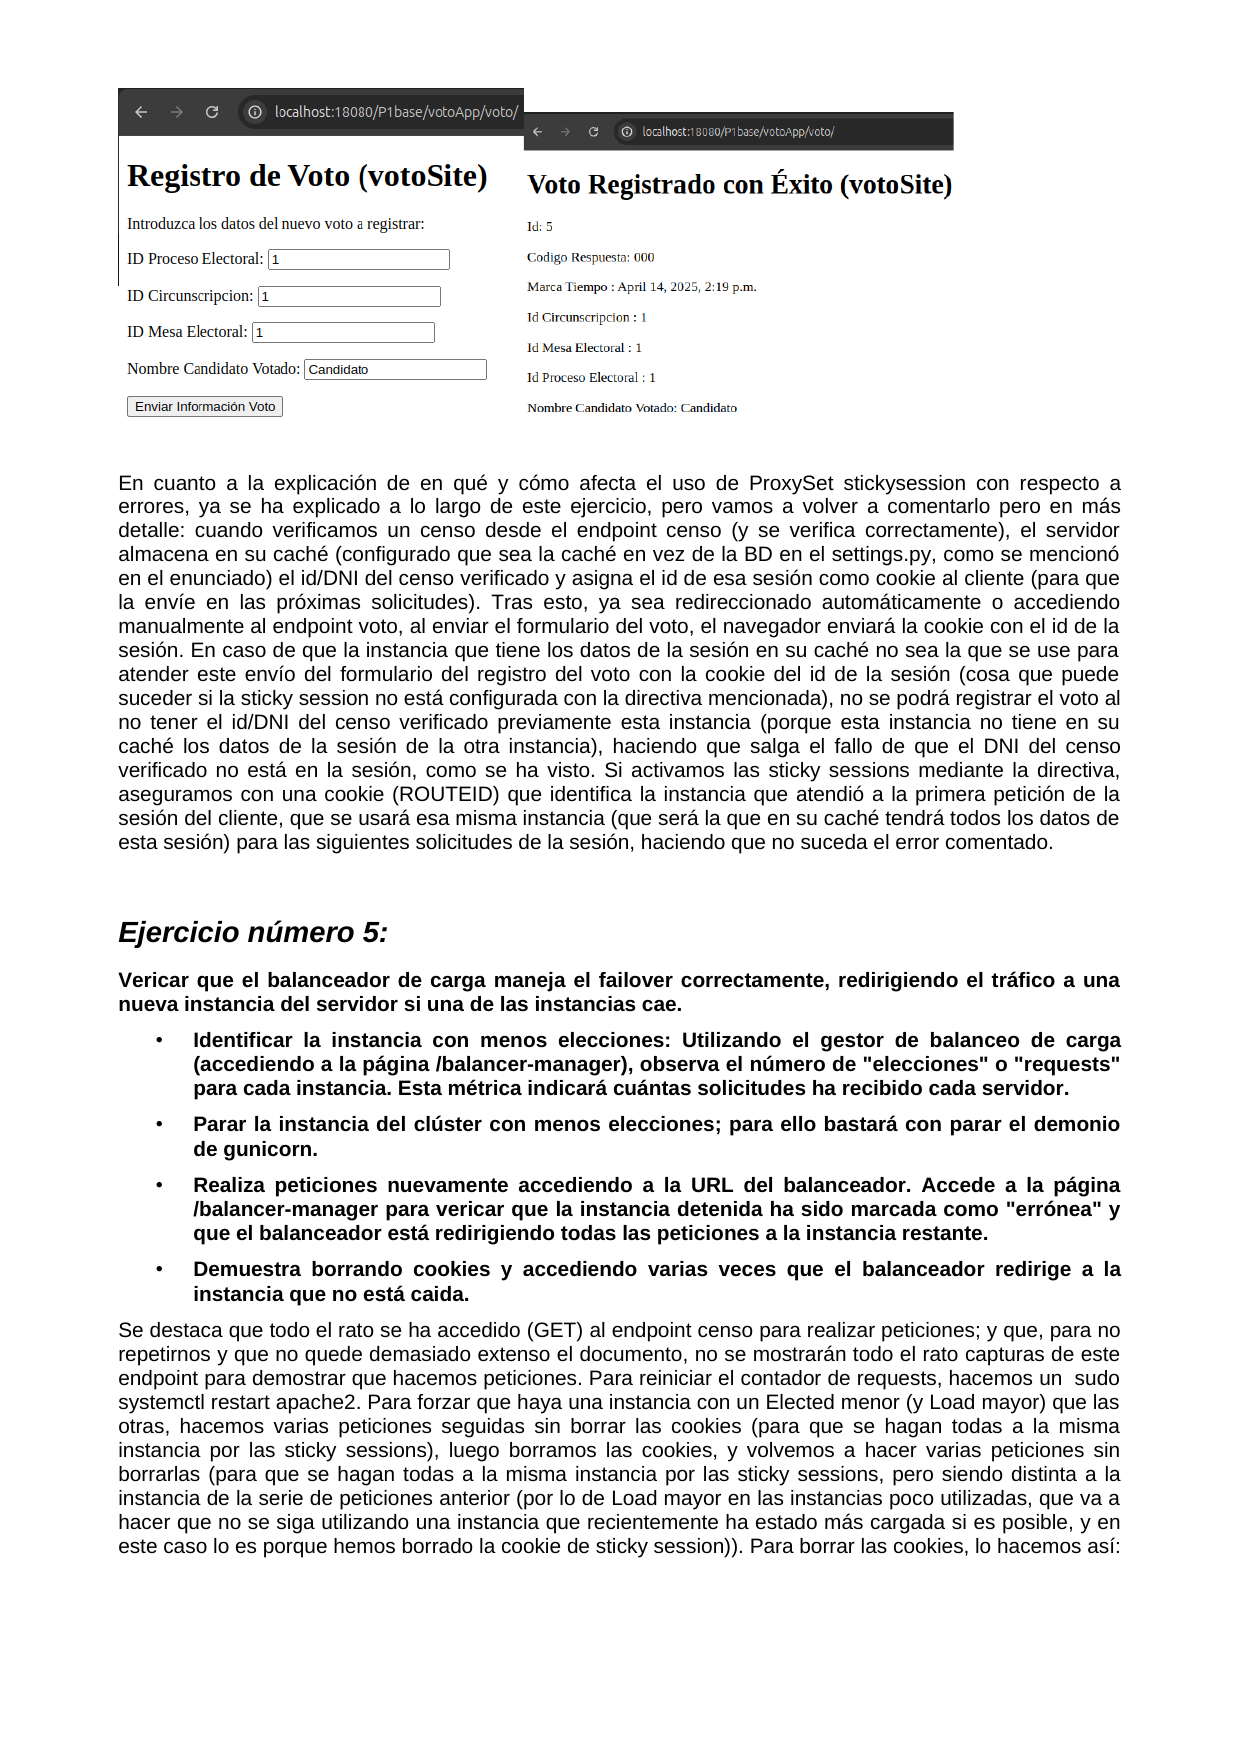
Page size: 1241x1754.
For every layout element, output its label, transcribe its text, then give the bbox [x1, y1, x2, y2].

list Parar la instancia del clúster con menos elecciones; para ello bastará con parar el demonio de gunicorn. [156, 1112, 1122, 1160]
text En cuanto a la explicación de en qué y cómo afecta el uso de ProxySet stickysession con respecto a errores, ya se ha explicado a lo largo de este ejercicio, pero vamos a volver a comentarlo pero en más detalle: cuando verificamos un censo desde el endpoint censo (y se verifica correctamente), el servidor almacena en su caché (configurado que sea la caché en vez de la BD en el settings.py, como se mencionó en el enunciado) el id/DNI del censo verificado y asigna el id de esa sesión como cookie al cliente (para que la envíe en las próximas solicitudes). Tras esto, ya sea redireccionado automáticamente o accediendo manualmente al endpoint voto, al enviar el formulario del voto, el navegador enviará la cookie con el id de la sesión. En caso de que la instancia que tiene los datos de la sesión en su caché no sea la que se use para atender este envío del formulario del registro del voto con la cookie del id de la sesión (cosa que puede suceder si la sticky session no está configurada con la directiva mencionada), no se podrá registrar el voto al no tener el id/DNI del censo verificado previamente esta instancia (porque esta instancia no tiene en su caché los datos de la sesión de la otra instancia), haciendo que salga el fallo de que el DNI del censo verificado no está en la sesión, como se ha visto. Si activamos las sticky sessions mediante la directiva, aseguramos con una cookie (ROUTEID) que identifica la instancia que atendió a la primera petición de la sesión del cliente, que se usará esa misma instancia (que será la que en su caché tendrá todos los datos de esta sesión) para las siguientes solicitudes de la sesión, haciendo que no suceda el error comentado. [118, 470, 1122, 854]
list Identificar la instancia con menos elecciones: Utilizando el gestor de balanceo de carga (accediendo a la página /balancer-manager), observa el número de "elecciones" o "requests" para cada instancia. Esta métrica indicará cuántas solicitudes ha recibido cada servidor. [156, 1028, 1122, 1100]
list Realiza peticiones nuevamente accediendo a la URL del balanceador. Accede a la página /balancer-manager para vericar que la instancia detenida ha sido marcada como "errónea" y que el balanceador está redirigiendo todas las peticiones a la instancia restante. [156, 1173, 1122, 1245]
list Demuestra borrando cookies y accediendo varias veces que el balanceador redirige a la instancia que no está caida. [156, 1257, 1122, 1305]
text Se destaca que todo el rato se ha accedido (GET) al endpoint censo para realizar peticiones; y que, para no repetirnos y que no quede demasiado extenso el documento, no se mostrarán todo el rato capturas de este endpoint para demostrar que hacemos peticiones. Para reiniciar el contador de requests, hacemos un sudo systemctl restart apache2. Para forzar que haya una instancia con un Elected menor (y Load mayor) que las otras, hacemos varias peticiones seguidas sin borrar las cookies (para que se hagan todas a la misma instancia por las sticky sessions), luego borramos las cookies, y volvemos a hacer varias peticiones sin borrarlas (para que se hagan todas a la misma instancia por las sticky sessions, pero siendo distinta a la instancia de la serie de peticiones anterior (por lo de Load mayor en las instancias poco utilizadas, que va a hacer que no se siga utilizando una instancia que recientemente ha estado más cargada si es posible, y en este caso lo es porque hemos borrado la cookie de sticky session)). Para borrar las cookies, lo hacemos así: [118, 1318, 1122, 1557]
picture [118, 88, 954, 422]
text Vericar que el balanceador de carga maneja el failover correctamente, redirigiendo el tráfico a una nueva instancia del servidor si una de las instancias cae. [118, 967, 1122, 1015]
subtitle Ejercicio número 5: [118, 915, 1122, 949]
